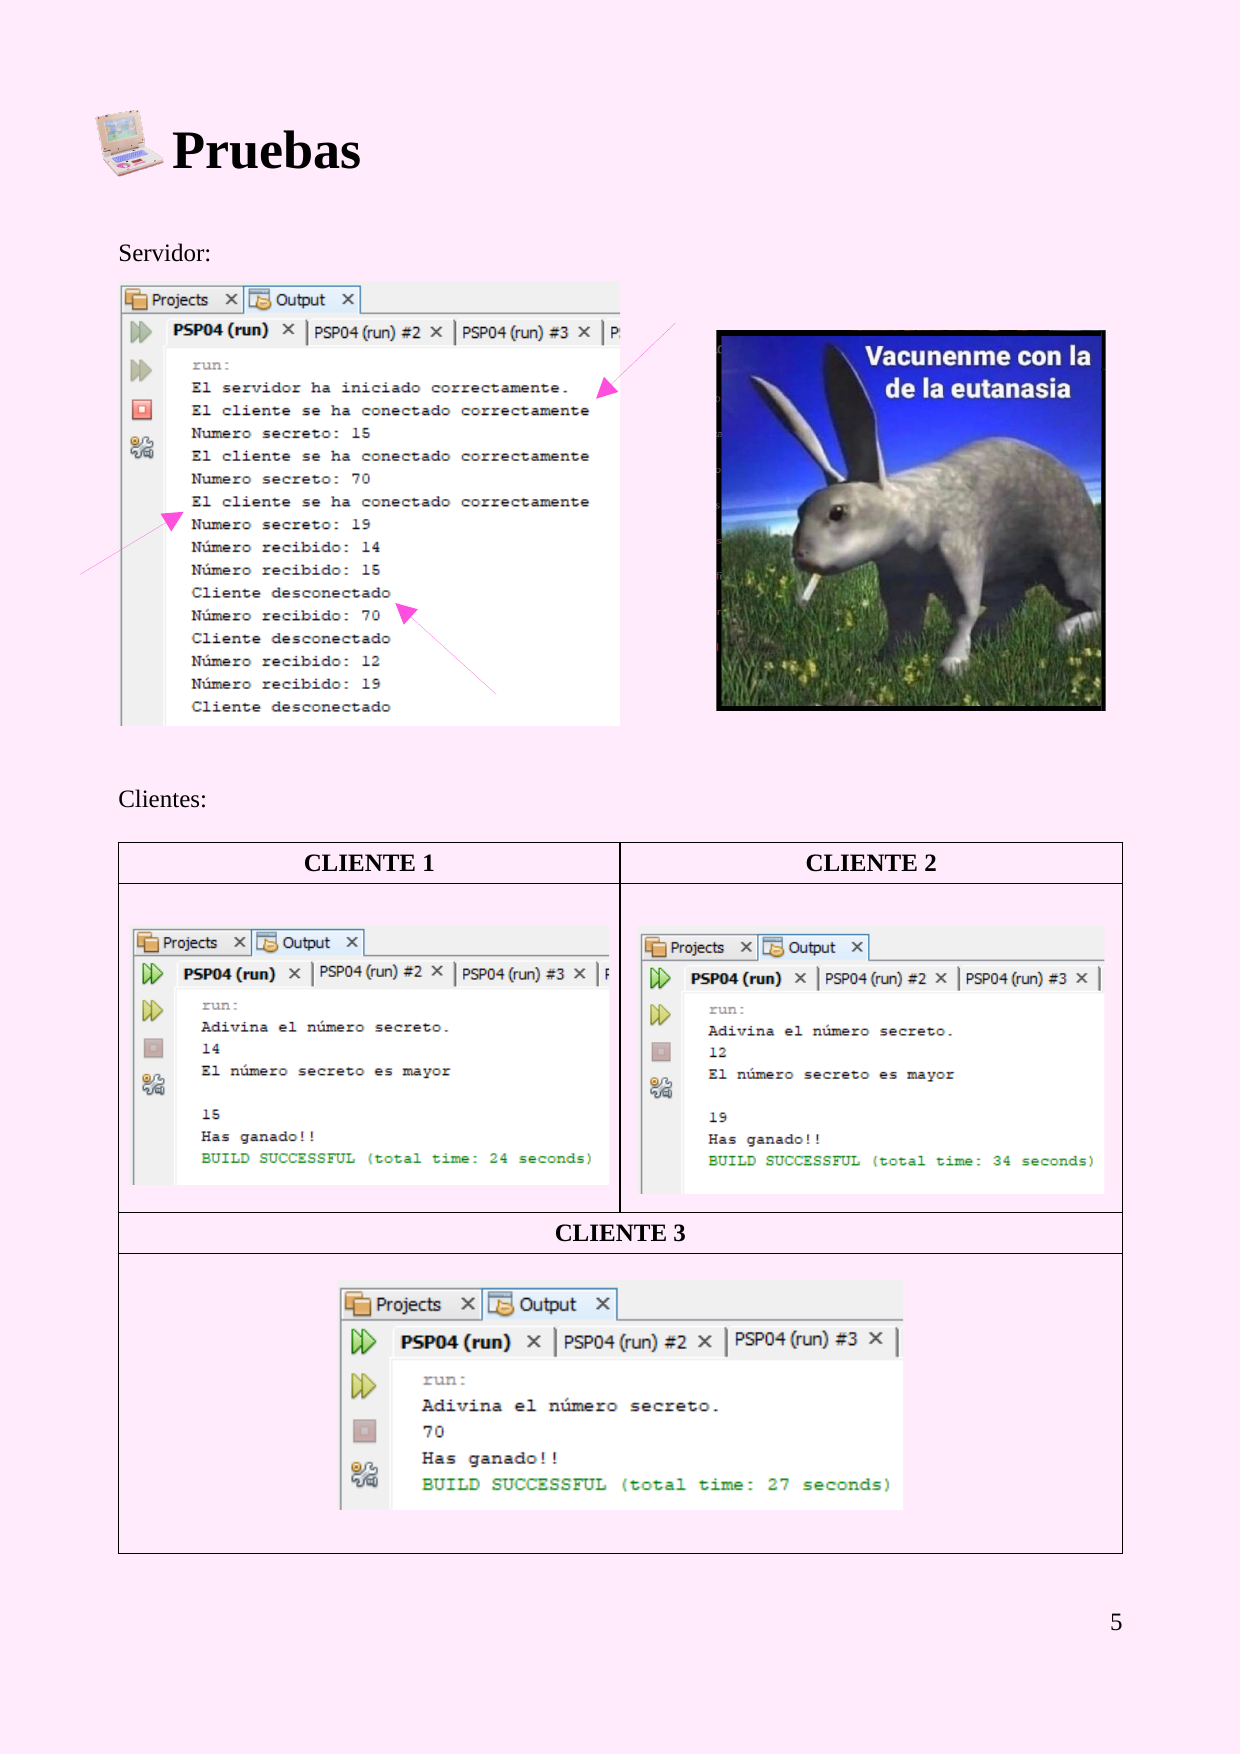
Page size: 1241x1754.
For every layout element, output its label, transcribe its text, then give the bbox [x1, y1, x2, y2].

table_header CLIENTE 2 [621, 843, 1122, 883]
text Servidor: [118, 238, 1122, 267]
table_cell [119, 1254, 1122, 1553]
table_header CLIENTE 1 [119, 843, 619, 883]
table_cell [119, 884, 619, 1212]
picture [118, 281, 621, 726]
table_cell CLIENTE 3 [119, 1213, 1122, 1253]
text Clientes: [118, 784, 1122, 813]
picture [637, 926, 1105, 1194]
picture [337, 1280, 904, 1510]
text Pruebas [168, 118, 1122, 180]
picture [716, 330, 1106, 711]
picture [85, 98, 168, 181]
table_cell [621, 884, 1122, 1212]
picture [129, 925, 610, 1185]
